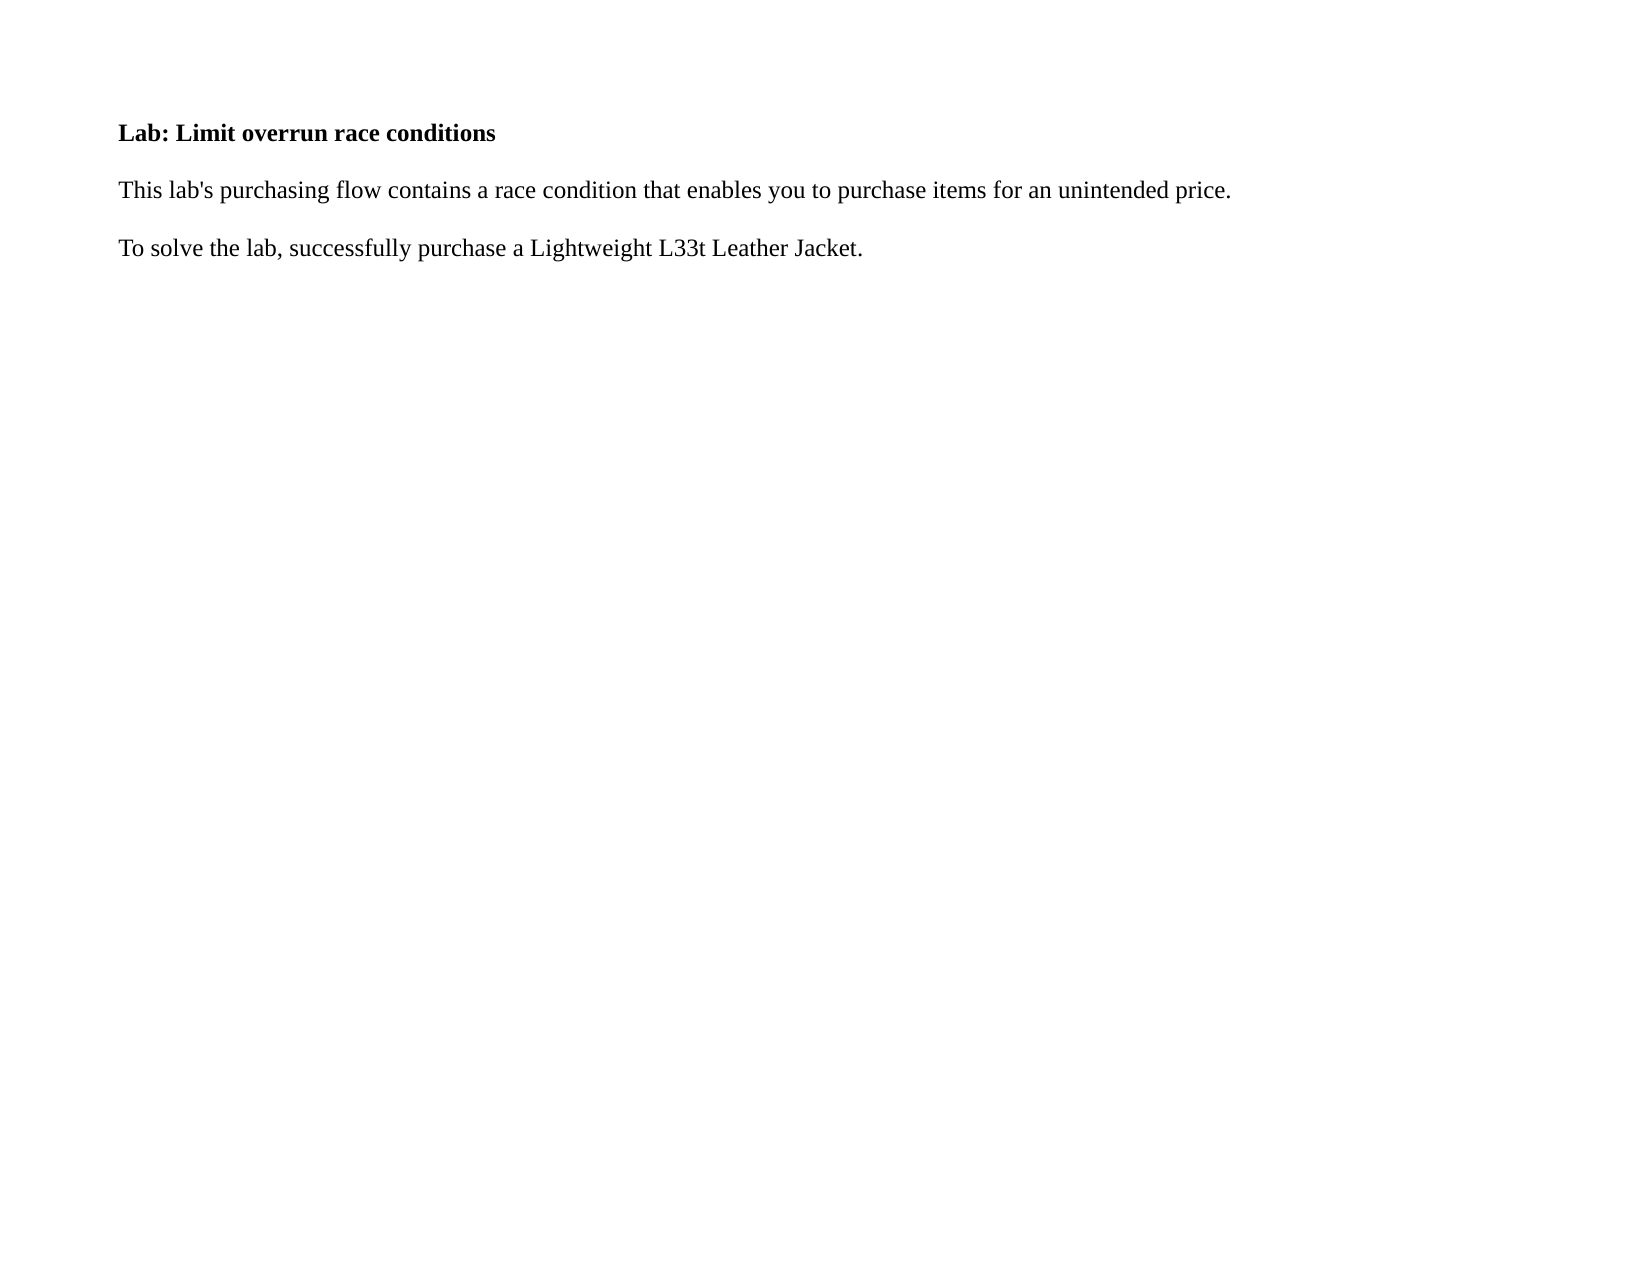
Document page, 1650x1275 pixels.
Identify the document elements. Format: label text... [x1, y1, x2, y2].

text Lab: Limit overrun race conditions [118, 118, 1532, 147]
text This lab's purchasing flow contains a race condition that enables you to purchase items for an unintended price. [118, 176, 1532, 204]
text To solve the lab, successfully purchase a Lightweight L33t Leather Jacket. [118, 233, 1532, 262]
